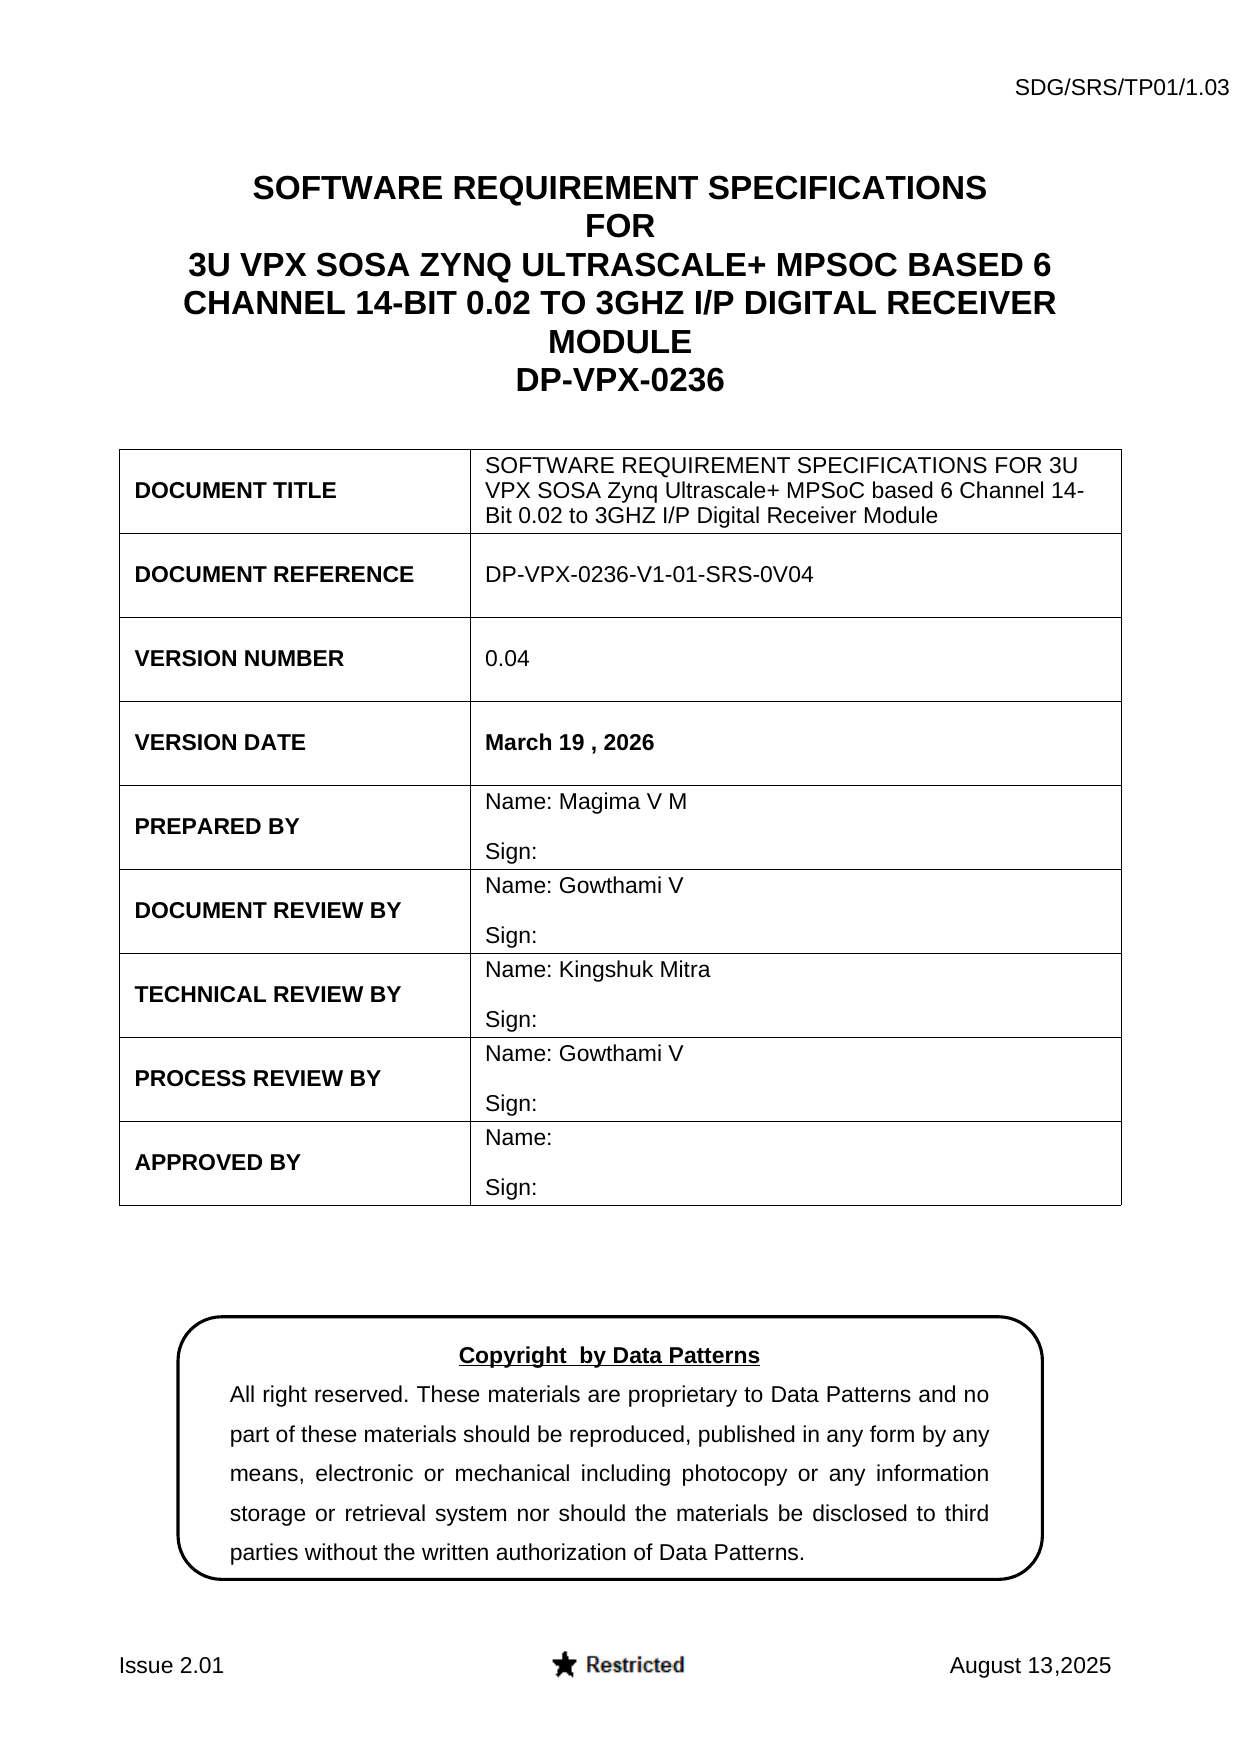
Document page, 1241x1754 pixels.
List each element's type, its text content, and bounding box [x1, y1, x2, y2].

table_cell Name: Gowthami V Sign: [471, 1038, 1121, 1121]
text SOFTWARE REQUIREMENT SPECIFICATIONS [118, 168, 1122, 206]
picture [542, 1642, 698, 1687]
text DP-VPX-0236 [118, 360, 1122, 398]
text FOR [118, 206, 1122, 245]
table_cell PROCESS REVIEW BY [120, 1038, 470, 1121]
table_cell Name: Sign: [471, 1122, 1121, 1205]
table_cell DP-VPX-0236-V1-01-SRS-0V04 [471, 534, 1121, 617]
table_cell VERSION DATE [120, 702, 470, 785]
table_cell Name: Kingshuk Mitra Sign: [471, 954, 1121, 1037]
text 3U VPX SOSA Zynq Ultrascale+ MPSoC based 6 Channel 14-Bit 0.02 to 3GHZ I/P Digital Receiver Module [118, 245, 1122, 360]
table_header SOFTWARE REQUIREMENT SPECIFICATIONS FOR 3U VPX SOSA Zynq Ultrascale+ MPSoC based 6 Channel 14-Bit 0.02 to 3GHZ I/P Digital Receiver Module [471, 450, 1121, 533]
table_cell TECHNICAL REVIEW BY [120, 954, 470, 1037]
table_cell DOCUMENT REFERENCE [120, 534, 470, 617]
table_cell APPROVED BY [120, 1122, 470, 1205]
table_cell DOCUMENT REVIEW BY [120, 870, 470, 953]
table_cell March 19 , 2026 [471, 702, 1121, 785]
table_header DOCUMENT TITLE [120, 450, 470, 533]
table_cell 0.04 [471, 618, 1121, 701]
table_cell Name: Magima V M Sign: [471, 786, 1121, 869]
table_cell VERSION NUMBER [120, 618, 470, 701]
table_cell Name: Gowthami V Sign: [471, 870, 1121, 953]
table_cell PREPARED BY [120, 786, 470, 869]
